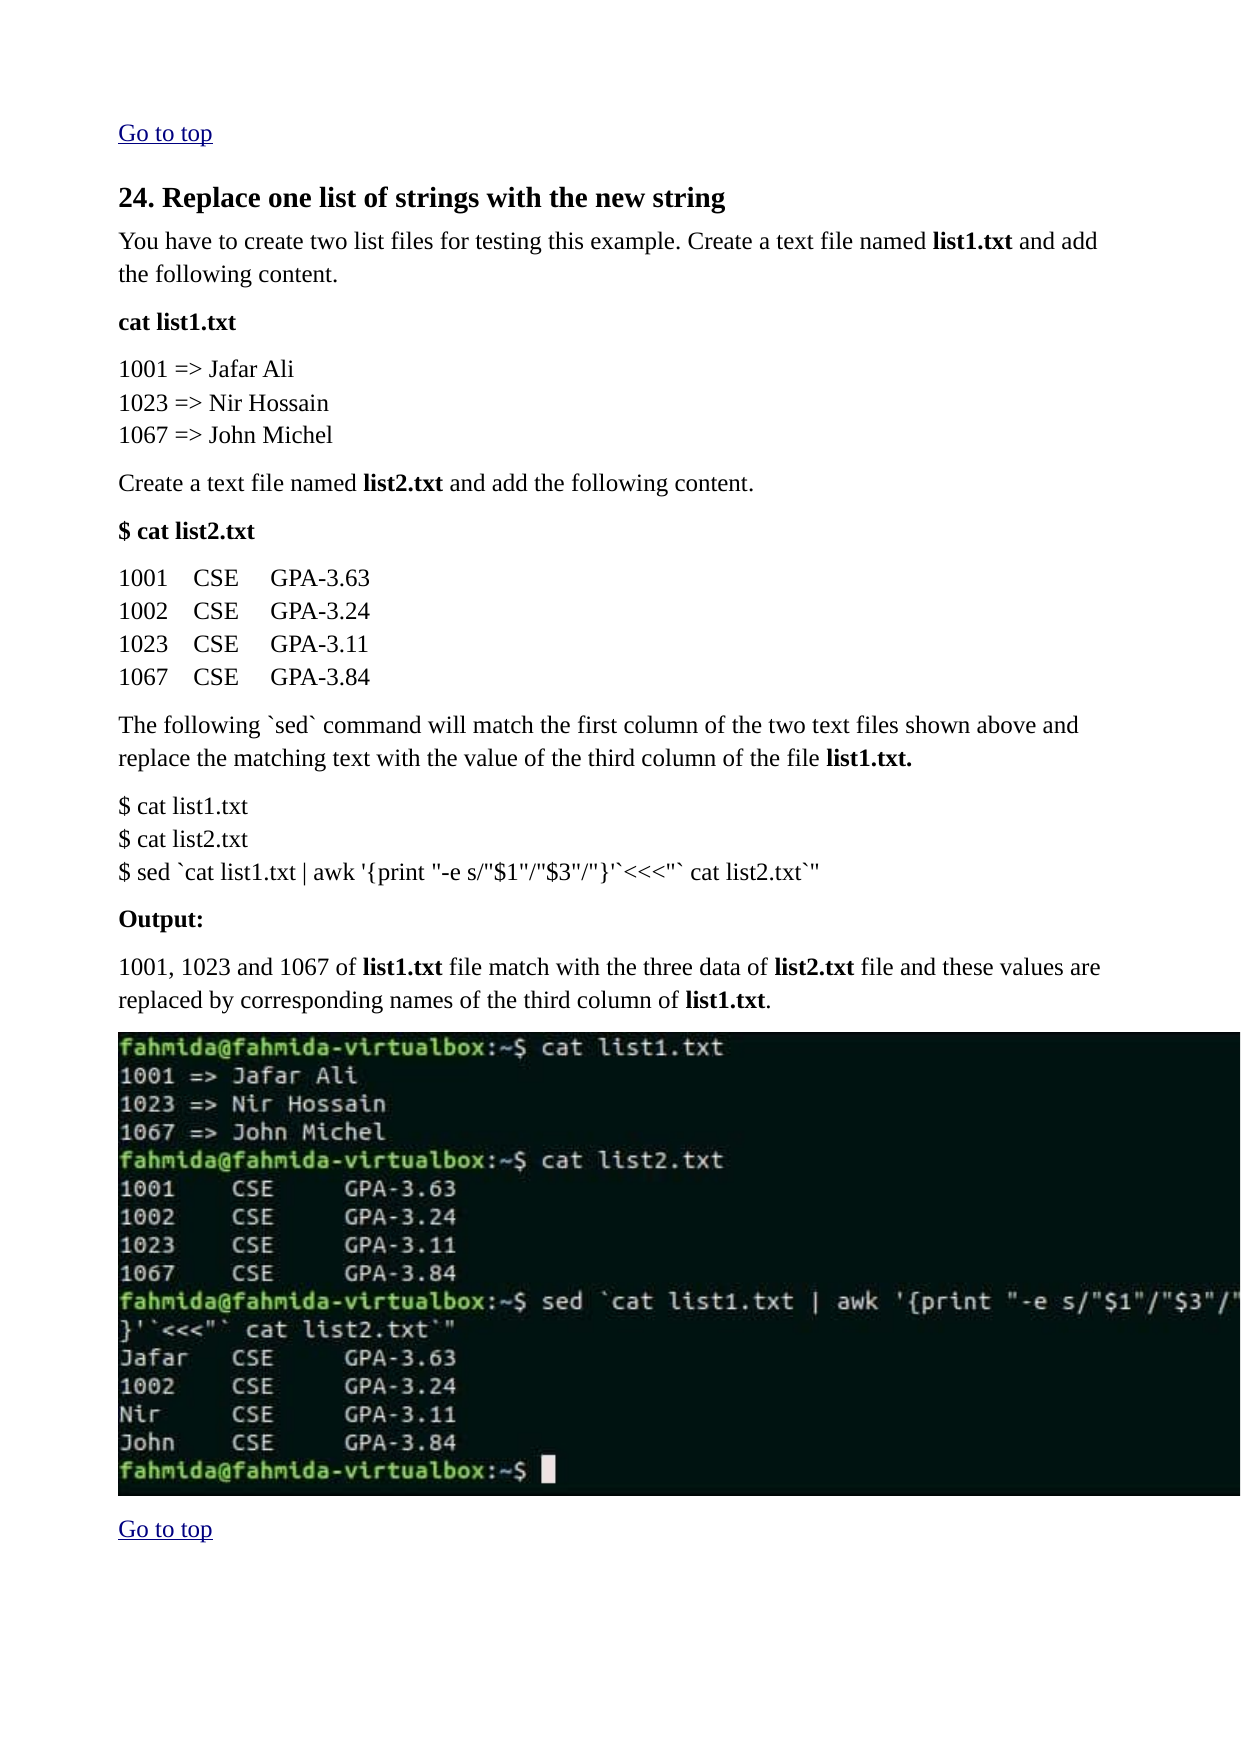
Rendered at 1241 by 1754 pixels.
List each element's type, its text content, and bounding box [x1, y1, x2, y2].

text Go to top [118, 1514, 1122, 1543]
text $ cat list2.txt [118, 516, 1122, 544]
text cat list1.txt [118, 307, 1122, 336]
text 1001, 1023 and 1067 of list1.txt file match with the three data of list2.txt file and these values are replaced by corresponding names of the third column of list1.txt. [118, 952, 1122, 1014]
text $ cat list1.txt $ cat list2.txt $ sed `cat list1.txt | awk '{print "-e s/"$1"/"$3"/"}'`<<<"` cat list2.txt`" [118, 791, 1122, 886]
text Go to top [118, 118, 1122, 147]
text Output: [118, 904, 1122, 933]
text 1001 => Jafar Ali 1023 => Nir Hossain 1067 => John Michel [118, 354, 1122, 449]
text The following `sed` command will match the first column of the two text files shown above and replace the matching text with the value of the third column of the file list1.txt. [118, 710, 1122, 772]
picture [118, 1032, 1241, 1496]
text 1001 CSE GPA-3.63 1002 CSE GPA-3.24 1023 CSE GPA-3.11 1067 CSE GPA-3.84 [118, 563, 1122, 691]
subtitle 24. Replace one list of strings with the new string [118, 180, 1122, 214]
text You have to create two list files for testing this example. Create a text file named list1.txt and add the following content. [118, 226, 1122, 288]
text Create a text file named list2.txt and add the following content. [118, 468, 1122, 497]
